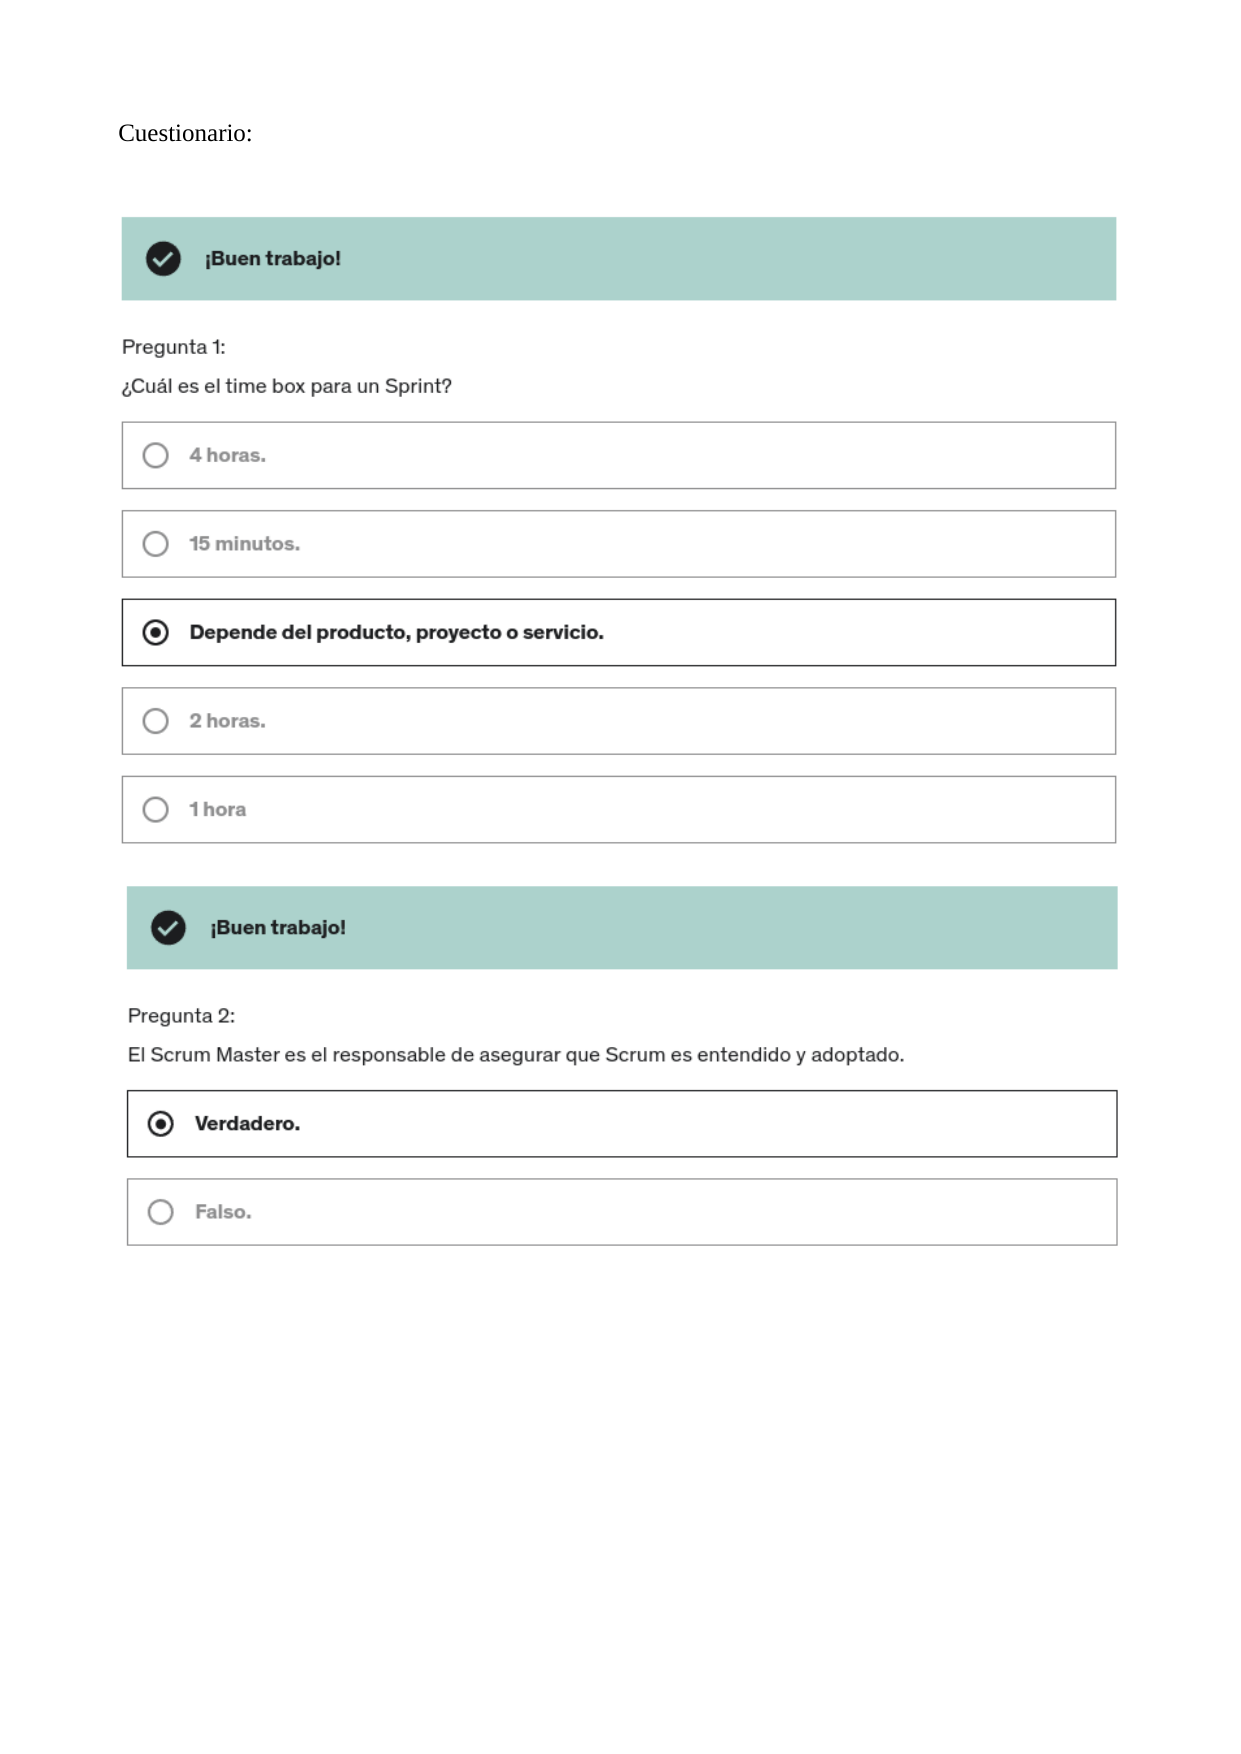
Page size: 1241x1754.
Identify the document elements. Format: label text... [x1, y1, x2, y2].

text Cuestionario: [118, 118, 1122, 147]
picture [118, 212, 1123, 854]
picture [118, 876, 1123, 1255]
